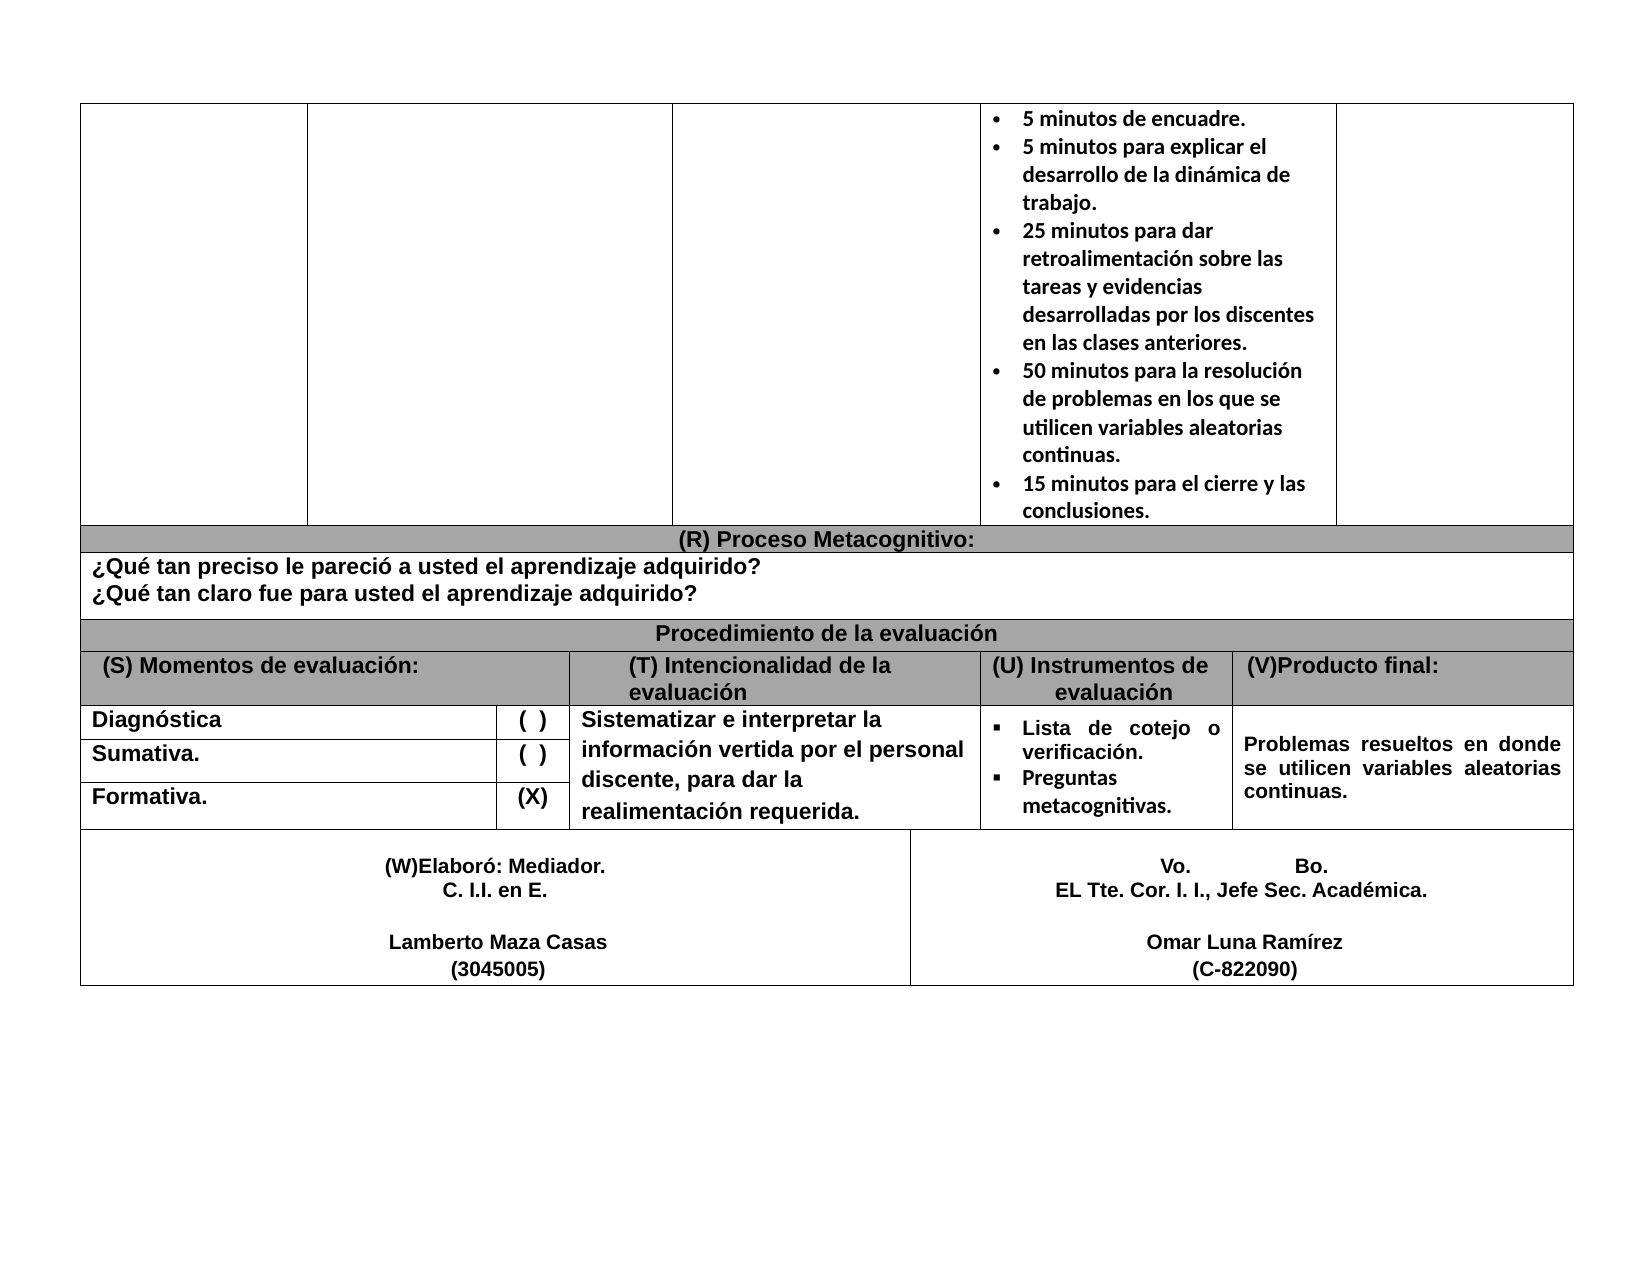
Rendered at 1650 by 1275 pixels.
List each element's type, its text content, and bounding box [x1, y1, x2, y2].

table_cell Problemas resueltos en donde se utilicen variables aleatorias continuas. [1233, 706, 1573, 829]
table_cell Vo. Bo. EL Tte. Cor. I. I., Jefe Sec. Académica. Omar Luna Ramírez (C-822090) [911, 830, 1573, 985]
table_cell Sistematizar e interpretar la información vertida por el personal discente, para dar la realimentación requerida. [570, 706, 980, 829]
table_cell Formativa. [81, 783, 496, 829]
table_cell ( ) [497, 706, 569, 739]
table_cell [308, 104, 672, 525]
table_cell Lista de cotejo o verificación. Preguntas metacognitivas. [981, 706, 1232, 829]
table_cell 120 minutos en total. 20 minutos de receso intercalados 5 minutos de encuadre. 5 minutos para explicar el desarrollo de la dinámica de trabajo. 25 minutos para dar retroalimentación sobre las tareas y evidencias desarrolladas por los discentes en las clases anteriores. 50 minutos para la resolución de problemas en los que se utilicen variables aleatorias continuas. 15 minutos para el cierre y las conclusiones. [981, 104, 1336, 525]
table_cell (W)Elaboró: Mediador. C. I.I. en E. Lamberto Maza Casas (3045005) [81, 830, 910, 985]
table_cell Sumativa. [81, 740, 496, 782]
table_cell Diagnóstica [81, 706, 496, 739]
table_cell [1337, 104, 1573, 525]
table_cell ¿Qué tan preciso le pareció a usted el aprendizaje adquirido? ¿Qué tan claro fue para usted el aprendizaje adquirido? [81, 553, 1573, 618]
table_cell (R) Proceso Metacognitivo: [81, 526, 1573, 552]
table_cell (U) Instrumentos de evaluación [981, 652, 1232, 705]
table_cell (T) Intencionalidad de la evaluación [570, 652, 980, 705]
table_cell ( ) [497, 740, 569, 782]
table_cell (S) Momentos de evaluación: [81, 652, 569, 705]
table_cell Procedimiento de la evaluación [81, 620, 1573, 651]
table_cell [81, 104, 307, 525]
table_cell (V)Producto final: [1233, 652, 1573, 705]
table_cell [673, 104, 980, 525]
table_cell (X) [497, 783, 569, 829]
